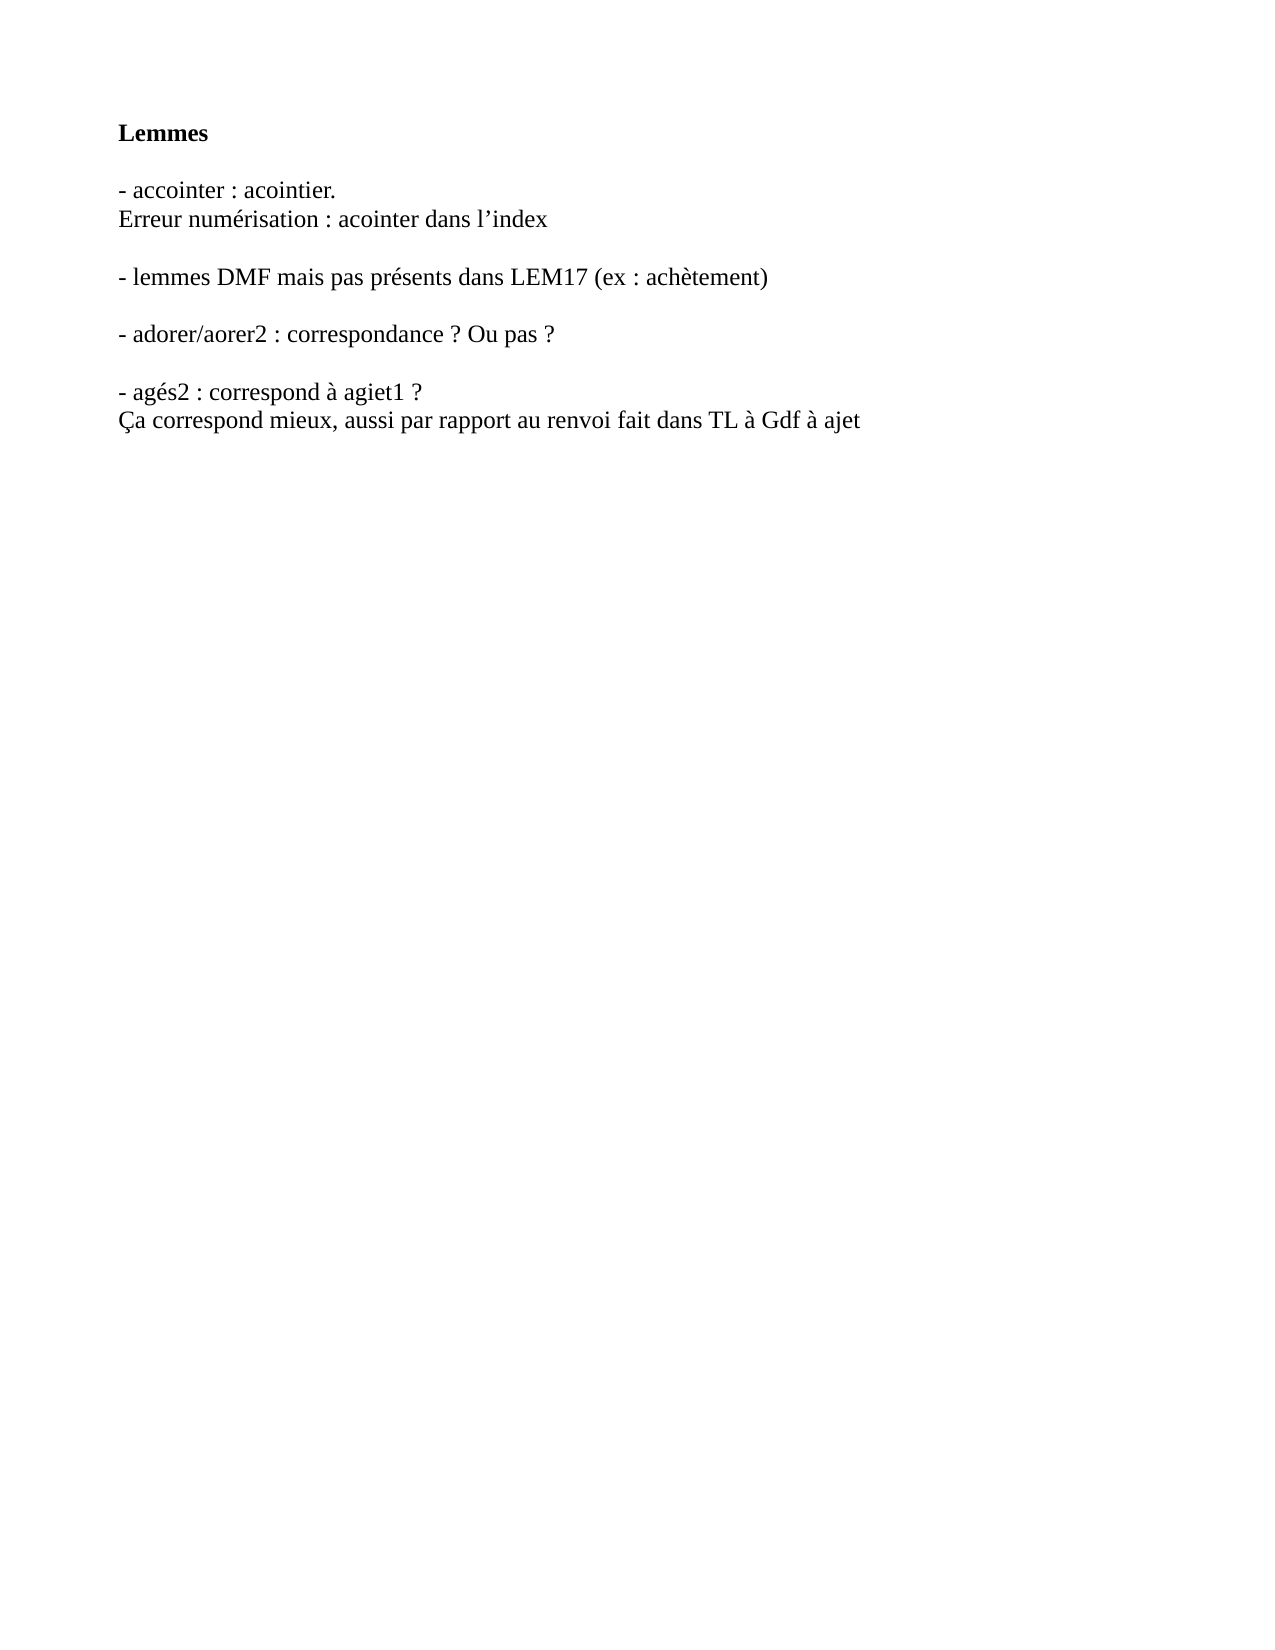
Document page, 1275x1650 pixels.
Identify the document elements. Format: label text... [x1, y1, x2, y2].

text Erreur numérisation : acointer dans l’index [118, 204, 1157, 233]
text Lemmes [118, 118, 1157, 147]
text - accointer : acointier. [118, 176, 1157, 204]
text - lemmes DMF mais pas présents dans LEM17 (ex : achètement) [118, 262, 1157, 291]
text - agés2 : correspond à agiet1 ? [118, 377, 1157, 406]
text - adorer/aorer2 : correspondance ? Ou pas ? [118, 319, 1157, 348]
text Ça correspond mieux, aussi par rapport au renvoi fait dans TL à Gdf à ajet [118, 406, 1157, 434]
